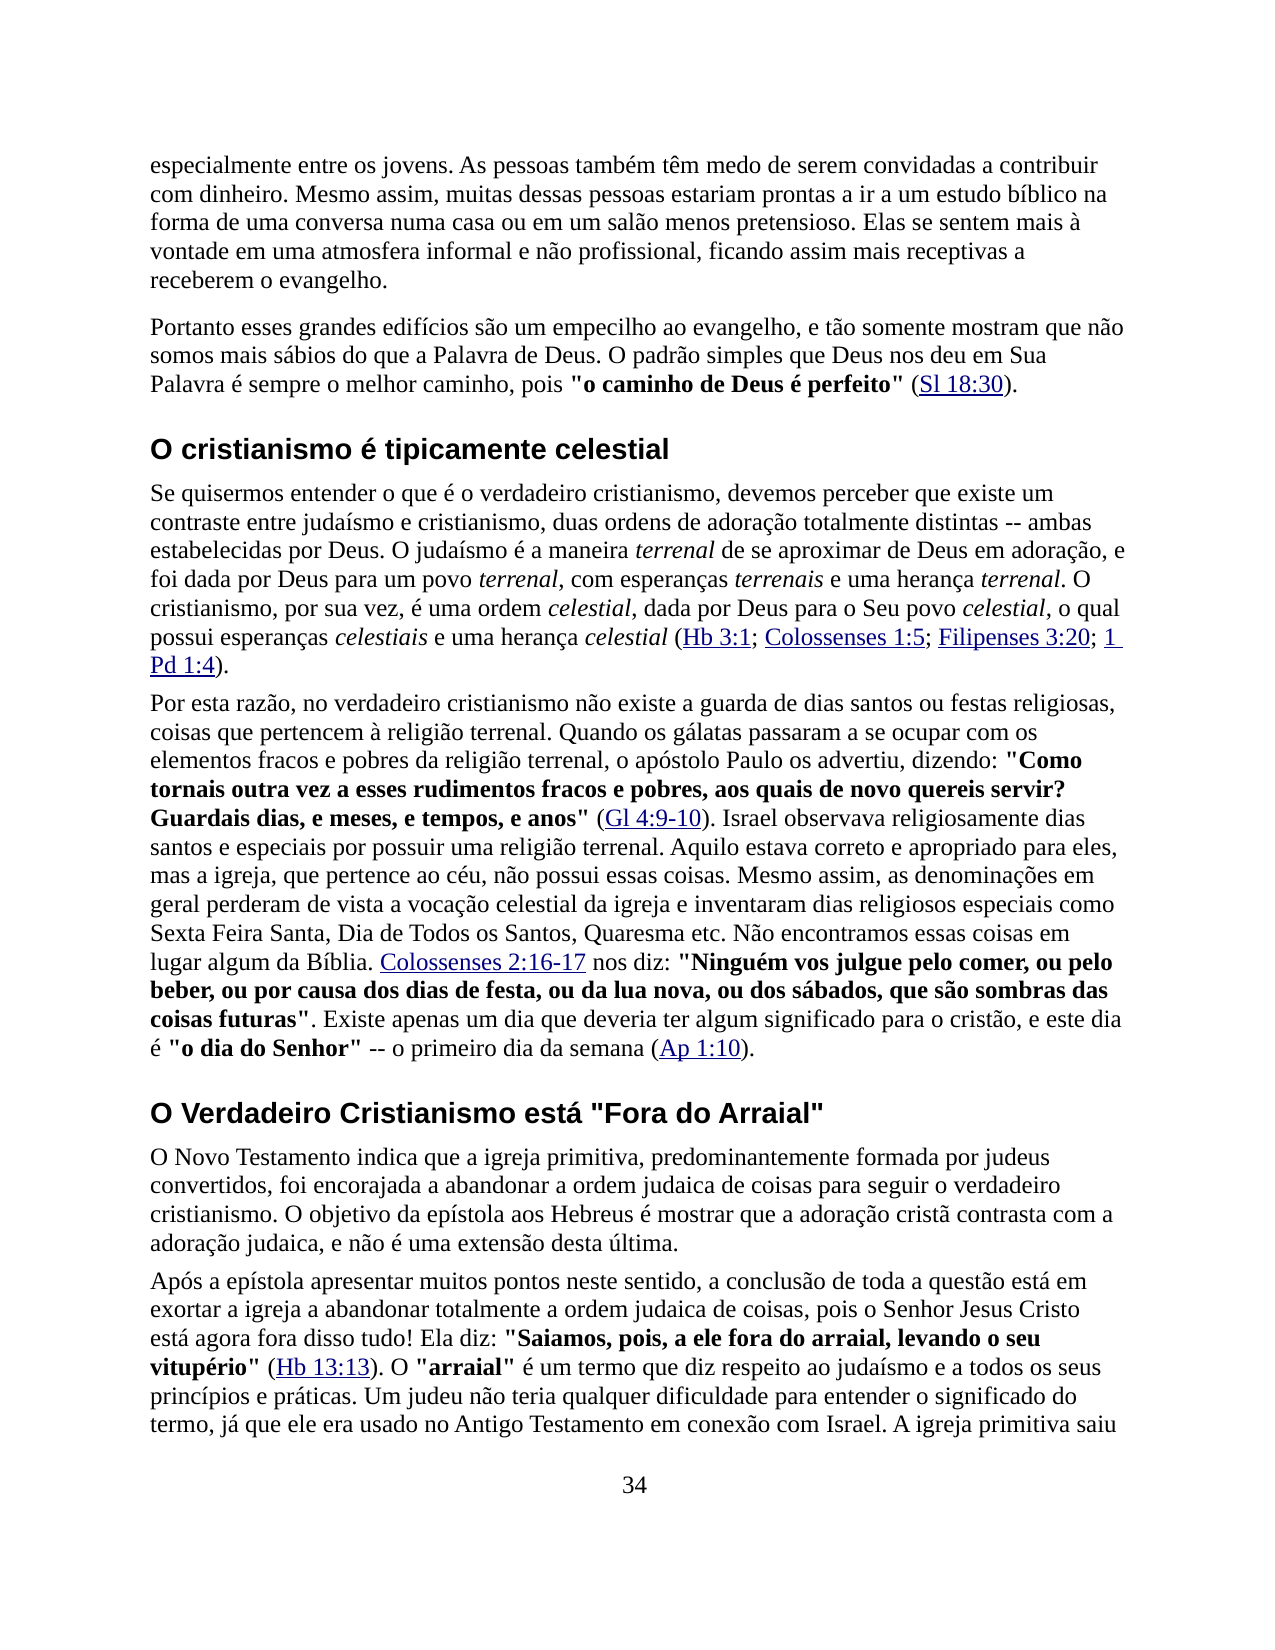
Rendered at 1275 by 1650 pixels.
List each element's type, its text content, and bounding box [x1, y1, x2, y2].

subtitle O cristianismo é tipicamente celestial [150, 432, 1125, 465]
text Por esta razão, no verdadeiro cristianismo não existe a guarda de dias santos ou festas religiosas, coisas que pertencem à religião terrenal. Quando os gálatas passaram a se ocupar com os elementos fracos e pobres da religião terrenal, o apóstolo Paulo os advertiu, dizendo: "Como tornais outra vez a esses rudimentos fracos e pobres, aos quais de novo quereis servir? Guardais dias, e meses, e tempos, e anos" (Gl 4:9-10). Israel observava religiosamente dias santos e especiais por possuir uma religião terrenal. Aquilo estava correto e apropriado para eles, mas a igreja, que pertence ao céu, não possui essas coisas. Mesmo assim, as denominações em geral perderam de vista a vocação celestial da igreja e inventaram dias religiosos especiais como Sexta Feira Santa, Dia de Todos os Santos, Quaresma etc. Não encontramos essas coisas em lugar algum da Bíblia. Colossenses 2:16-17 nos diz: "Ninguém vos julgue pelo comer, ou pelo beber, ou por causa dos dias de festa, ou da lua nova, ou dos sábados, que são sombras das coisas futuras". Existe apenas um dia que deveria ter algum significado para o cristão, e este dia é "o dia do Senhor" -- o primeiro dia da semana (Ap 1:10). [150, 688, 1125, 1062]
text Portanto esses grandes edifícios são um empecilho ao evangelho, e tão somente mostram que não somos mais sábios do que a Palavra de Deus. O padrão simples que Deus nos deu em Sua Palavra é sempre o melhor caminho, pois "o caminho de Deus é perfeito" (Sl 18:30). [150, 312, 1125, 398]
text O Novo Testamento indica que a igreja primitiva, predominantemente formada por judeus convertidos, foi encorajada a abandonar a ordem judaica de coisas para seguir o verdadeiro cristianismo. O objetivo da epístola aos Hebreus é mostrar que a adoração cristã contrasta com a adoração judaica, e não é uma extensão desta última. [150, 1142, 1125, 1257]
text Se quisermos entender o que é o verdadeiro cristianismo, devemos perceber que existe um contraste entre judaísmo e cristianismo, duas ordens de adoração totalmente distintas -- ambas estabelecidas por Deus. O judaísmo é a maneira terrenal de se aproximar de Deus em adoração, e foi dada por Deus para um povo terrenal, com esperanças terrenais e uma herança terrenal. O cristianismo, por sua vez, é uma ordem celestial, dada por Deus para o Seu povo celestial, o qual possui esperanças celestiais e uma herança celestial (Hb 3:1; Colossenses 1:5; Filipenses 3:20; 1 Pd 1:4). [150, 478, 1125, 679]
subtitle O Verdadeiro Cristianismo está "Fora do Arraial" [150, 1096, 1125, 1129]
text Após a epístola apresentar muitos pontos neste sentido, a conclusão de toda a questão está em exortar a igreja a abandonar totalmente a ordem judaica de coisas, pois o Senhor Jesus Cristo está agora fora disso tudo! Ela diz: "Saiamos, pois, a ele fora do arraial, levando o seu vitupério" (Hb 13:13). O "arraial" é um termo que diz respeito ao judaísmo e a todos os seus princípios e práticas. Um judeu não teria qualquer dificuldade para entender o significado do termo, já que ele era usado no Antigo Testamento em conexão com Israel. A igreja primitiva saiu [150, 1266, 1125, 1438]
text especialmente entre os jovens. As pessoas também têm medo de serem convidadas a contribuir com dinheiro. Mesmo assim, muitas dessas pessoas estariam prontas a ir a um estudo bíblico na forma de uma conversa numa casa ou em um salão menos pretensioso. Elas se sentem mais à vontade em uma atmosfera informal e não profissional, ficando assim mais receptivas a receberem o evangelho. [150, 150, 1125, 294]
